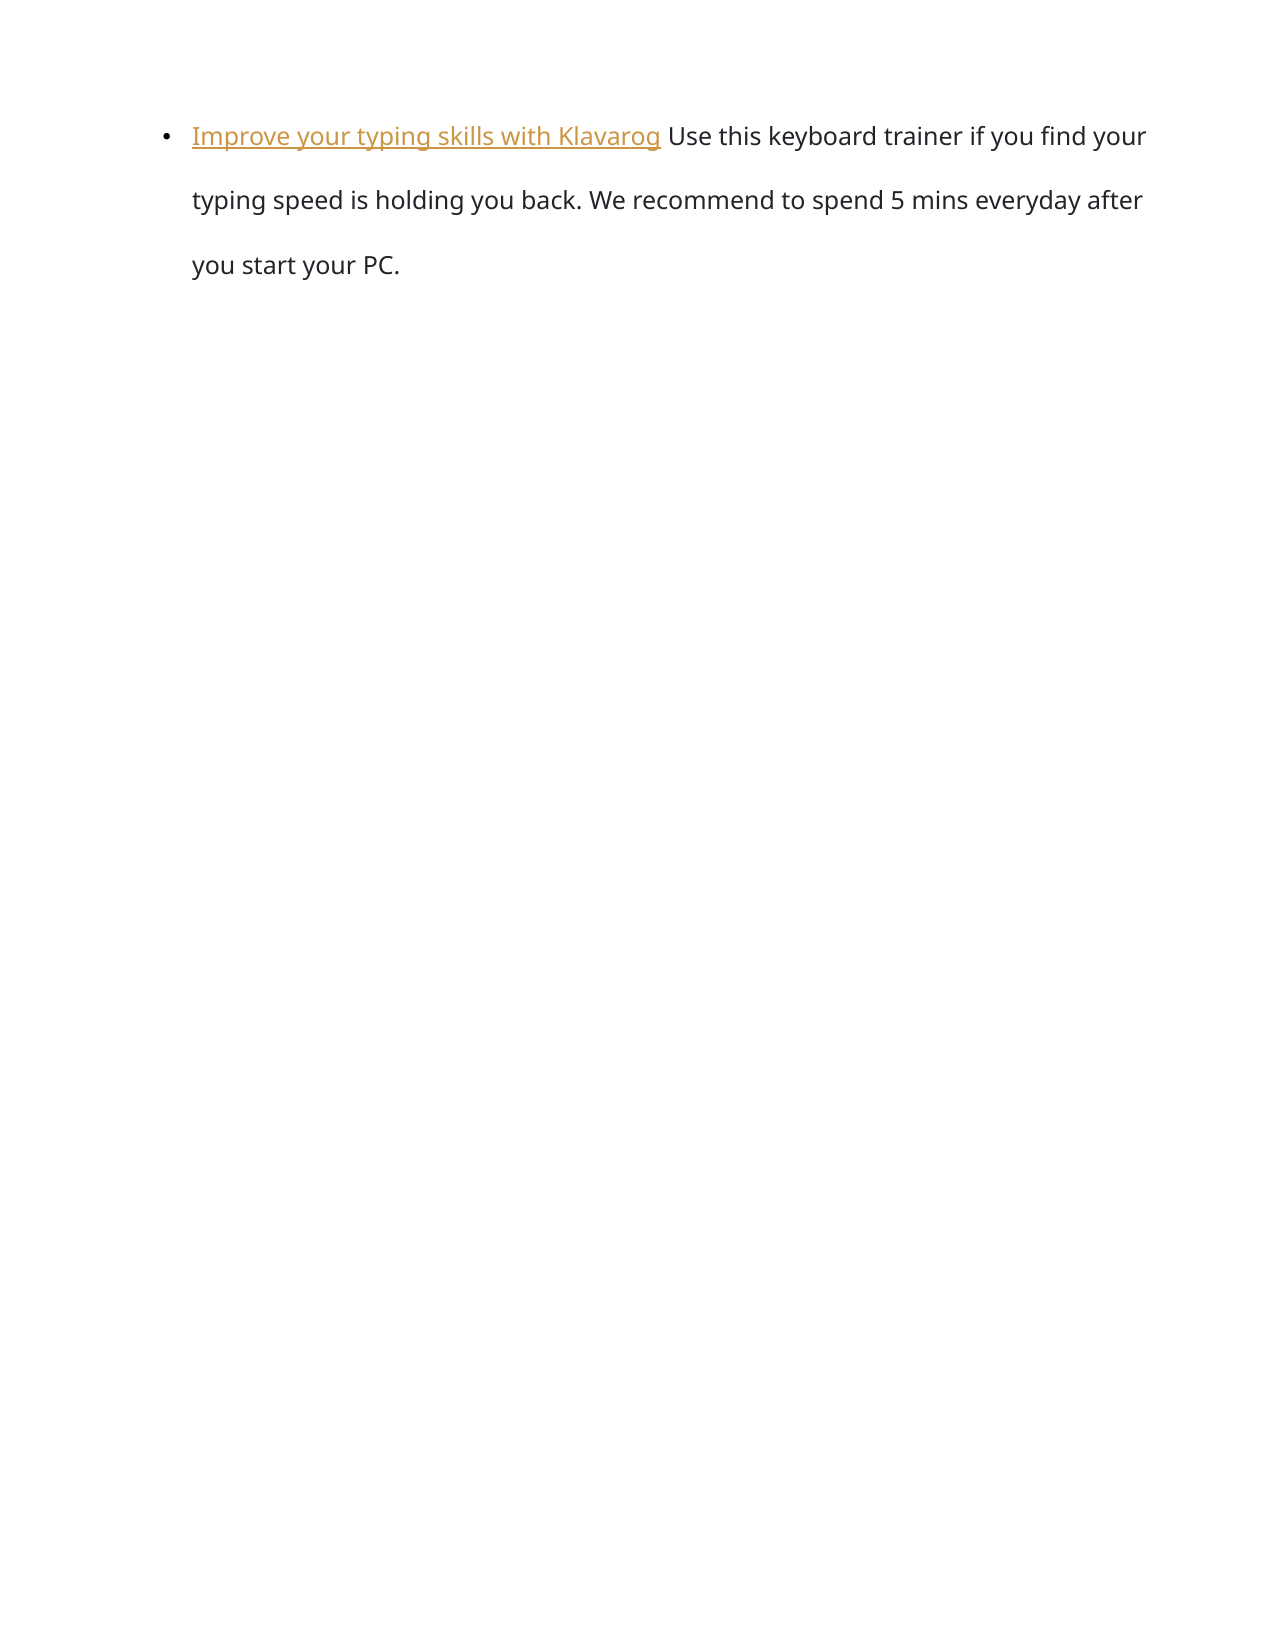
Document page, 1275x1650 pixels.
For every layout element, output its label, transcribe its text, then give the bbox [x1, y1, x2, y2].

list Improve your typing skills with Klavarog Use this keyboard trainer if you find your typing speed is holding you back. We recommend to spend 5 mins everyday after you start your PC. [162, 118, 1157, 282]
